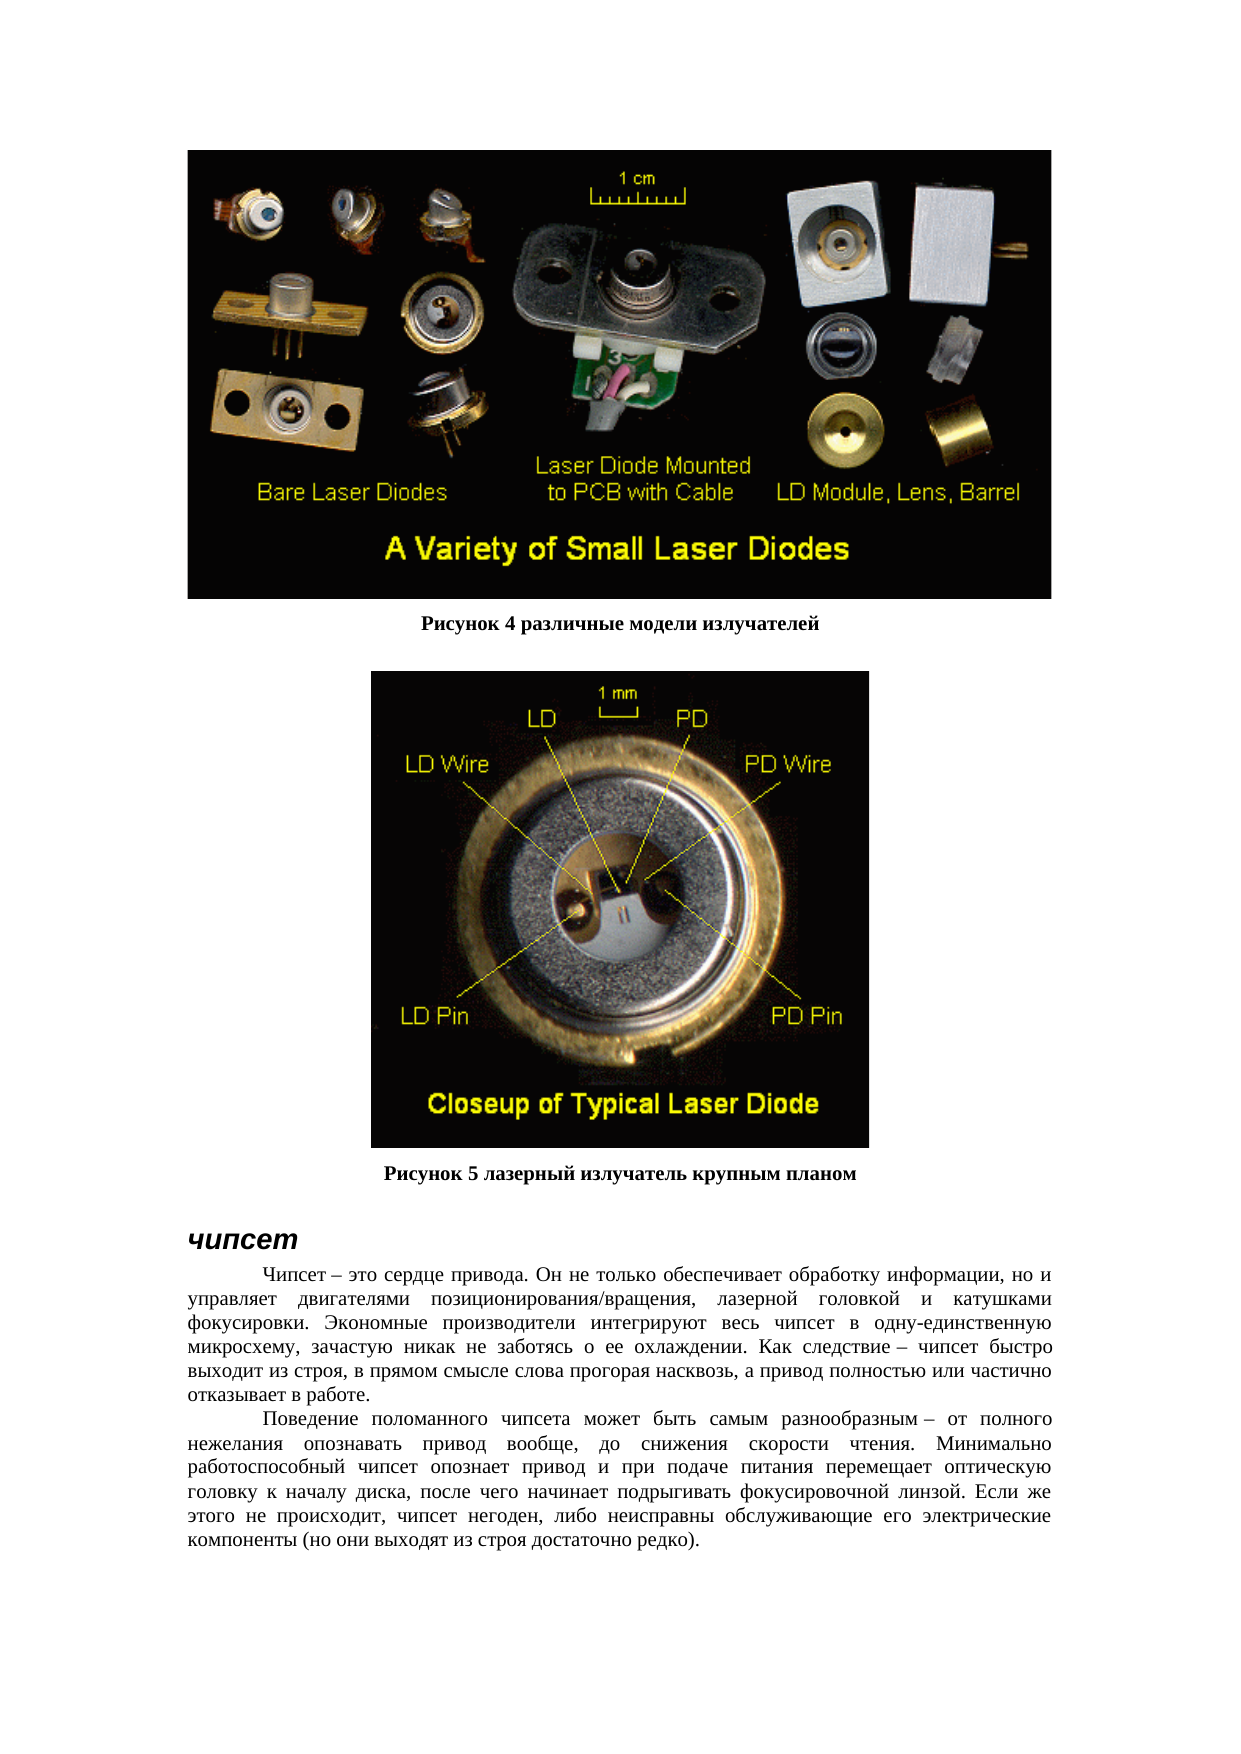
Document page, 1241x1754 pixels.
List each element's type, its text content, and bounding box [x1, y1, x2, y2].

picture [187, 150, 1052, 599]
text Поведение поломанного чипсета может быть самым разнообразным – от полного нежелания опознавать привод вообще, до снижения скорости чтения. Минимально работоспособный чипсет опознает привод и при подаче питания перемещает оптическую головку к началу диска, после чего начинает подрыгивать фокусировочной линзой. Если же этого не происходит, чипсет негоден, либо неисправны обслуживающие его электрические компоненты (но они выходят из строя достаточно редко). [187, 1406, 1053, 1551]
subtitle чипсет [187, 1222, 1053, 1256]
picture [371, 671, 870, 1148]
text Рисунок 5 лазерный излучатель крупным планом [187, 1161, 1053, 1185]
text Чипсет – это сердце привода. Он не только обеспечивает обработку информации, но и управляет двигателями позиционирования/вращения, лазерной головкой и катушками фокусировки. Экономные производители интегрируют весь чипсет в одну-единственную микросхему, зачастую никак не заботясь о ее охлаждении. Как следствие – чипсет быстро выходит из строя, в прямом смысле слова прогорая насквозь, а привод полностью или частично отказывает в работе. [187, 1262, 1053, 1406]
text Рисунок 4 различные модели излучателей [187, 611, 1053, 635]
